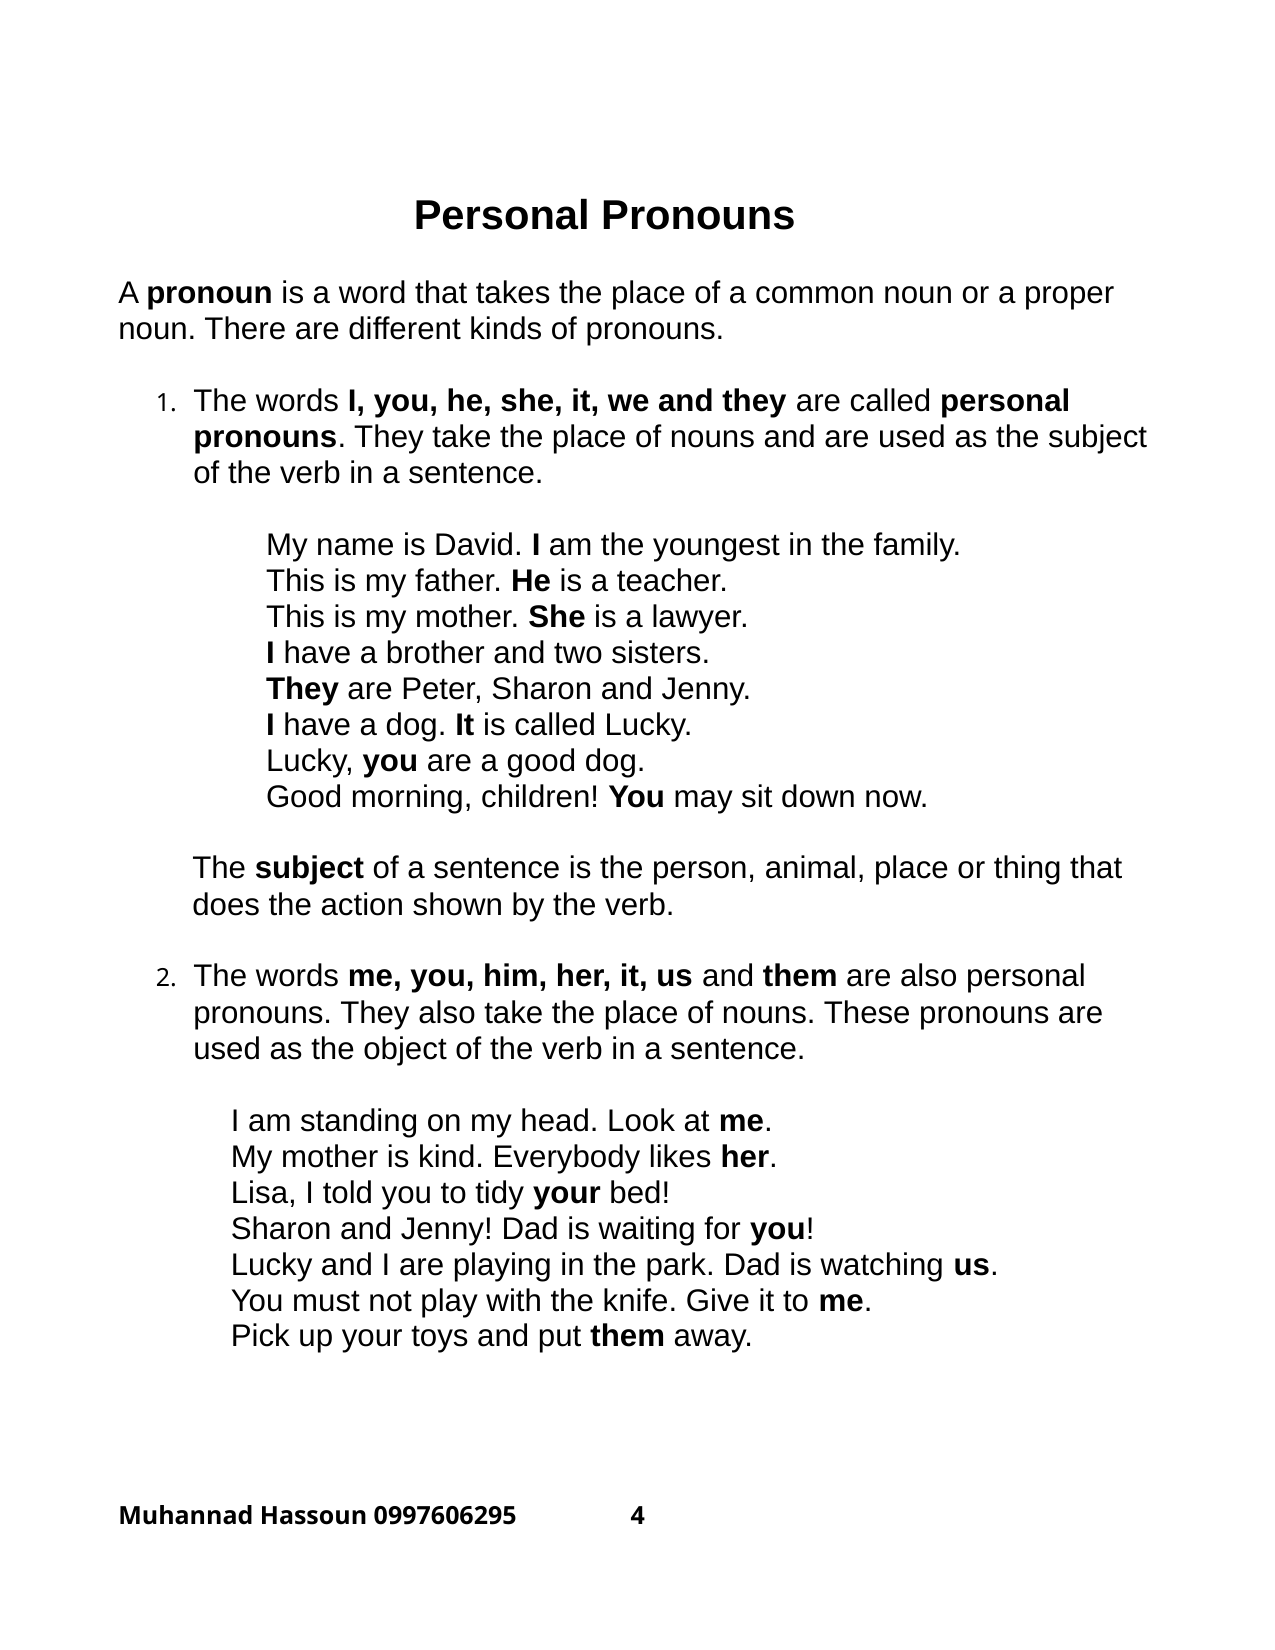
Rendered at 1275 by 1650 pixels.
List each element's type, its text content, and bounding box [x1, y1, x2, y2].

text My name is David. I am the youngest in the family. [118, 526, 1157, 562]
list The words me, you, him, her, it, us and them are also personal pronouns. They also take the place of nouns. These pronouns are used as the object of the verb in a sentence. [156, 957, 1157, 1066]
text This is my father. He is a teacher. [118, 562, 1157, 598]
list Pick up your toys and put them away. [193, 1317, 1157, 1353]
text They are Peter, Sharon and Jenny. [118, 670, 1157, 706]
list You must not play with the knife. Give it to me. [193, 1282, 1157, 1317]
list Lisa, I told you to tidy your bed! [193, 1174, 1157, 1210]
text This is my mother. She is a lawyer. [118, 598, 1157, 634]
text A pronoun is a word that takes the place of a common noun or a proper noun. There are different kinds of pronouns. [118, 274, 1157, 346]
list My mother is kind. Everybody likes her. [193, 1138, 1157, 1174]
text The subject of a sentence is the person, animal, place or thing that does the action shown by the verb. [118, 849, 1157, 921]
text Lucky, you are a good dog. [118, 742, 1157, 778]
list I am standing on my head. Look at me. [193, 1102, 1157, 1138]
text Personal Pronouns [118, 190, 1157, 238]
text Good morning, children! You may sit down now. [118, 778, 1157, 814]
list Sharon and Jenny! Dad is waiting for you! [193, 1210, 1157, 1246]
text I have a brother and two sisters. [118, 634, 1157, 670]
list Lucky and I are playing in the park. Dad is watching us. [193, 1246, 1157, 1282]
text I have a dog. It is called Lucky. [118, 706, 1157, 742]
list The words I, you, he, she, it, we and they are called personal pronouns. They take the place of nouns and are used as the subject of the verb in a sentence. [156, 382, 1157, 490]
